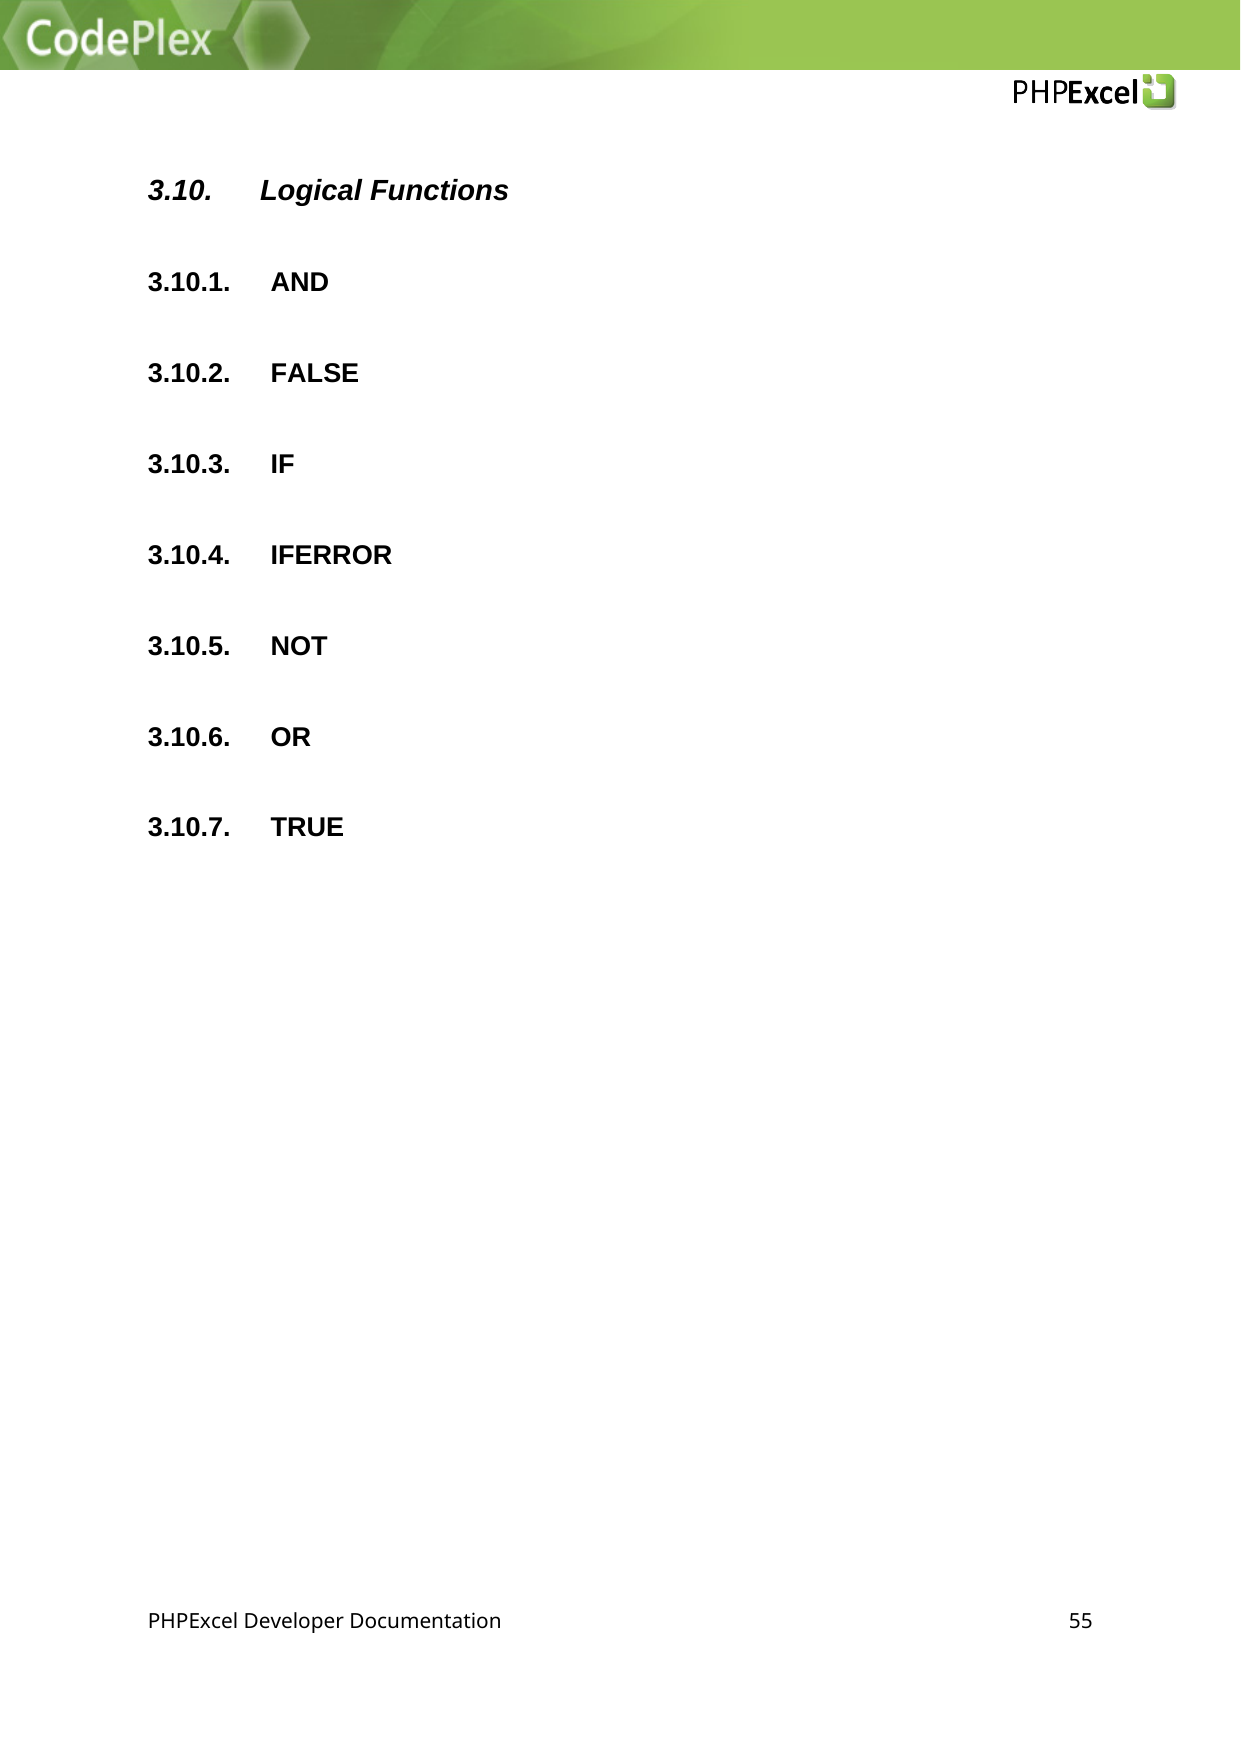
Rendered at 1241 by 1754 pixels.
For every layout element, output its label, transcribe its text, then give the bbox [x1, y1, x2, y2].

subtitle IFERROR [148, 539, 1093, 570]
subtitle NOT [148, 629, 1093, 661]
subtitle AND [148, 266, 1093, 297]
subtitle OR [148, 721, 1093, 752]
subtitle IF [148, 448, 1093, 479]
subtitle TRUE [148, 811, 1093, 843]
subtitle Logical Functions [148, 173, 1093, 206]
subtitle FALSE [148, 357, 1093, 388]
